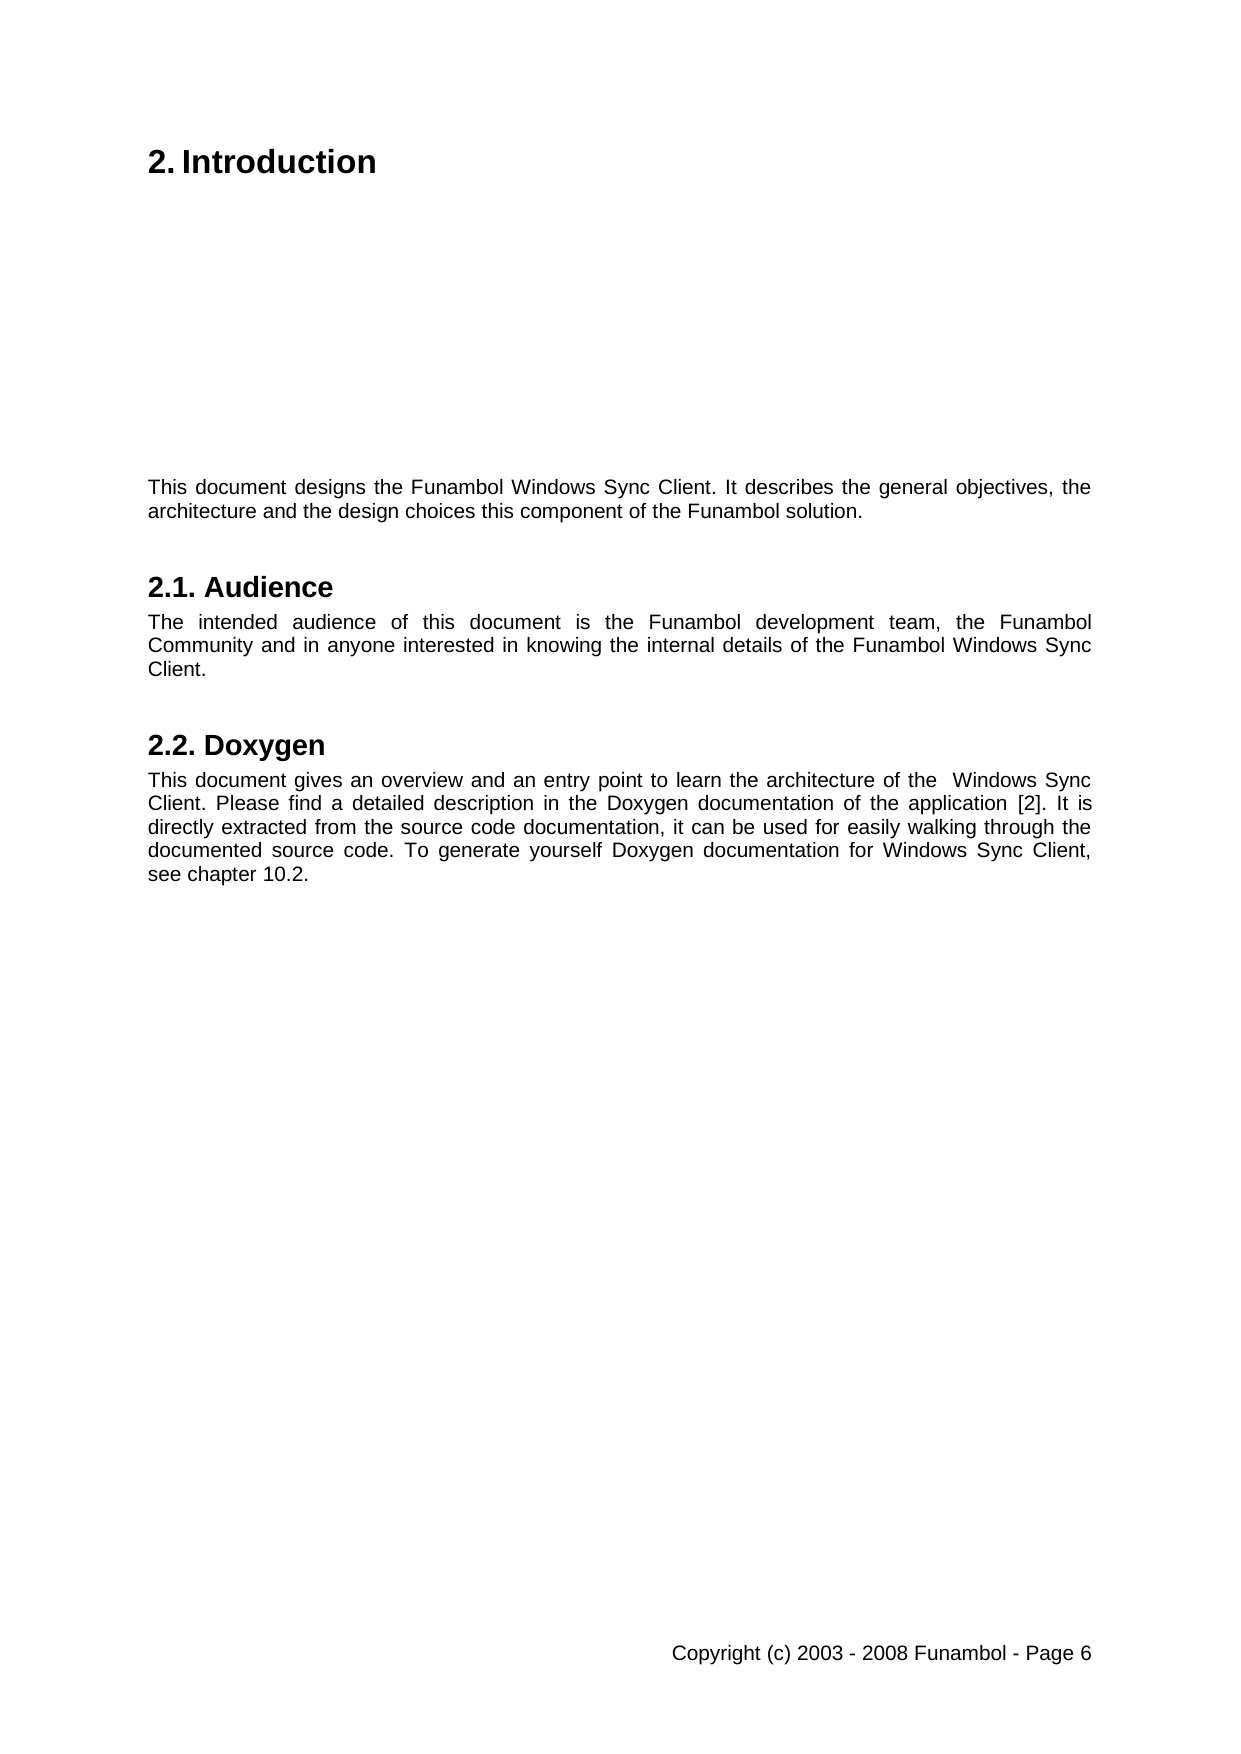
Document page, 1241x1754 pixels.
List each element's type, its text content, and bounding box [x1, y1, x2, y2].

subtitle Introduction [148, 143, 1093, 180]
text This document designs the Funambol Windows Sync Client. It describes the general objectives, the architecture and the design choices this component of the Funambol solution. [148, 476, 1093, 523]
text The intended audience of this document is the Funambol development team, the Funambol Community and in anyone interested in knowing the internal details of the Funambol Windows Sync Client. [148, 610, 1093, 681]
subtitle Audience [148, 571, 1093, 604]
subtitle Doxygen [148, 729, 1093, 762]
text This document gives an overview and an entry point to learn the architecture of the Windows Sync Client. Please find a detailed description in the Doxygen documentation of the application [2]. It is directly extracted from the source code documentation, it can be used for easily walking through the documented source code. To generate yourself Doxygen documentation for Windows Sync Client, see chapter 10.2. [148, 768, 1093, 886]
